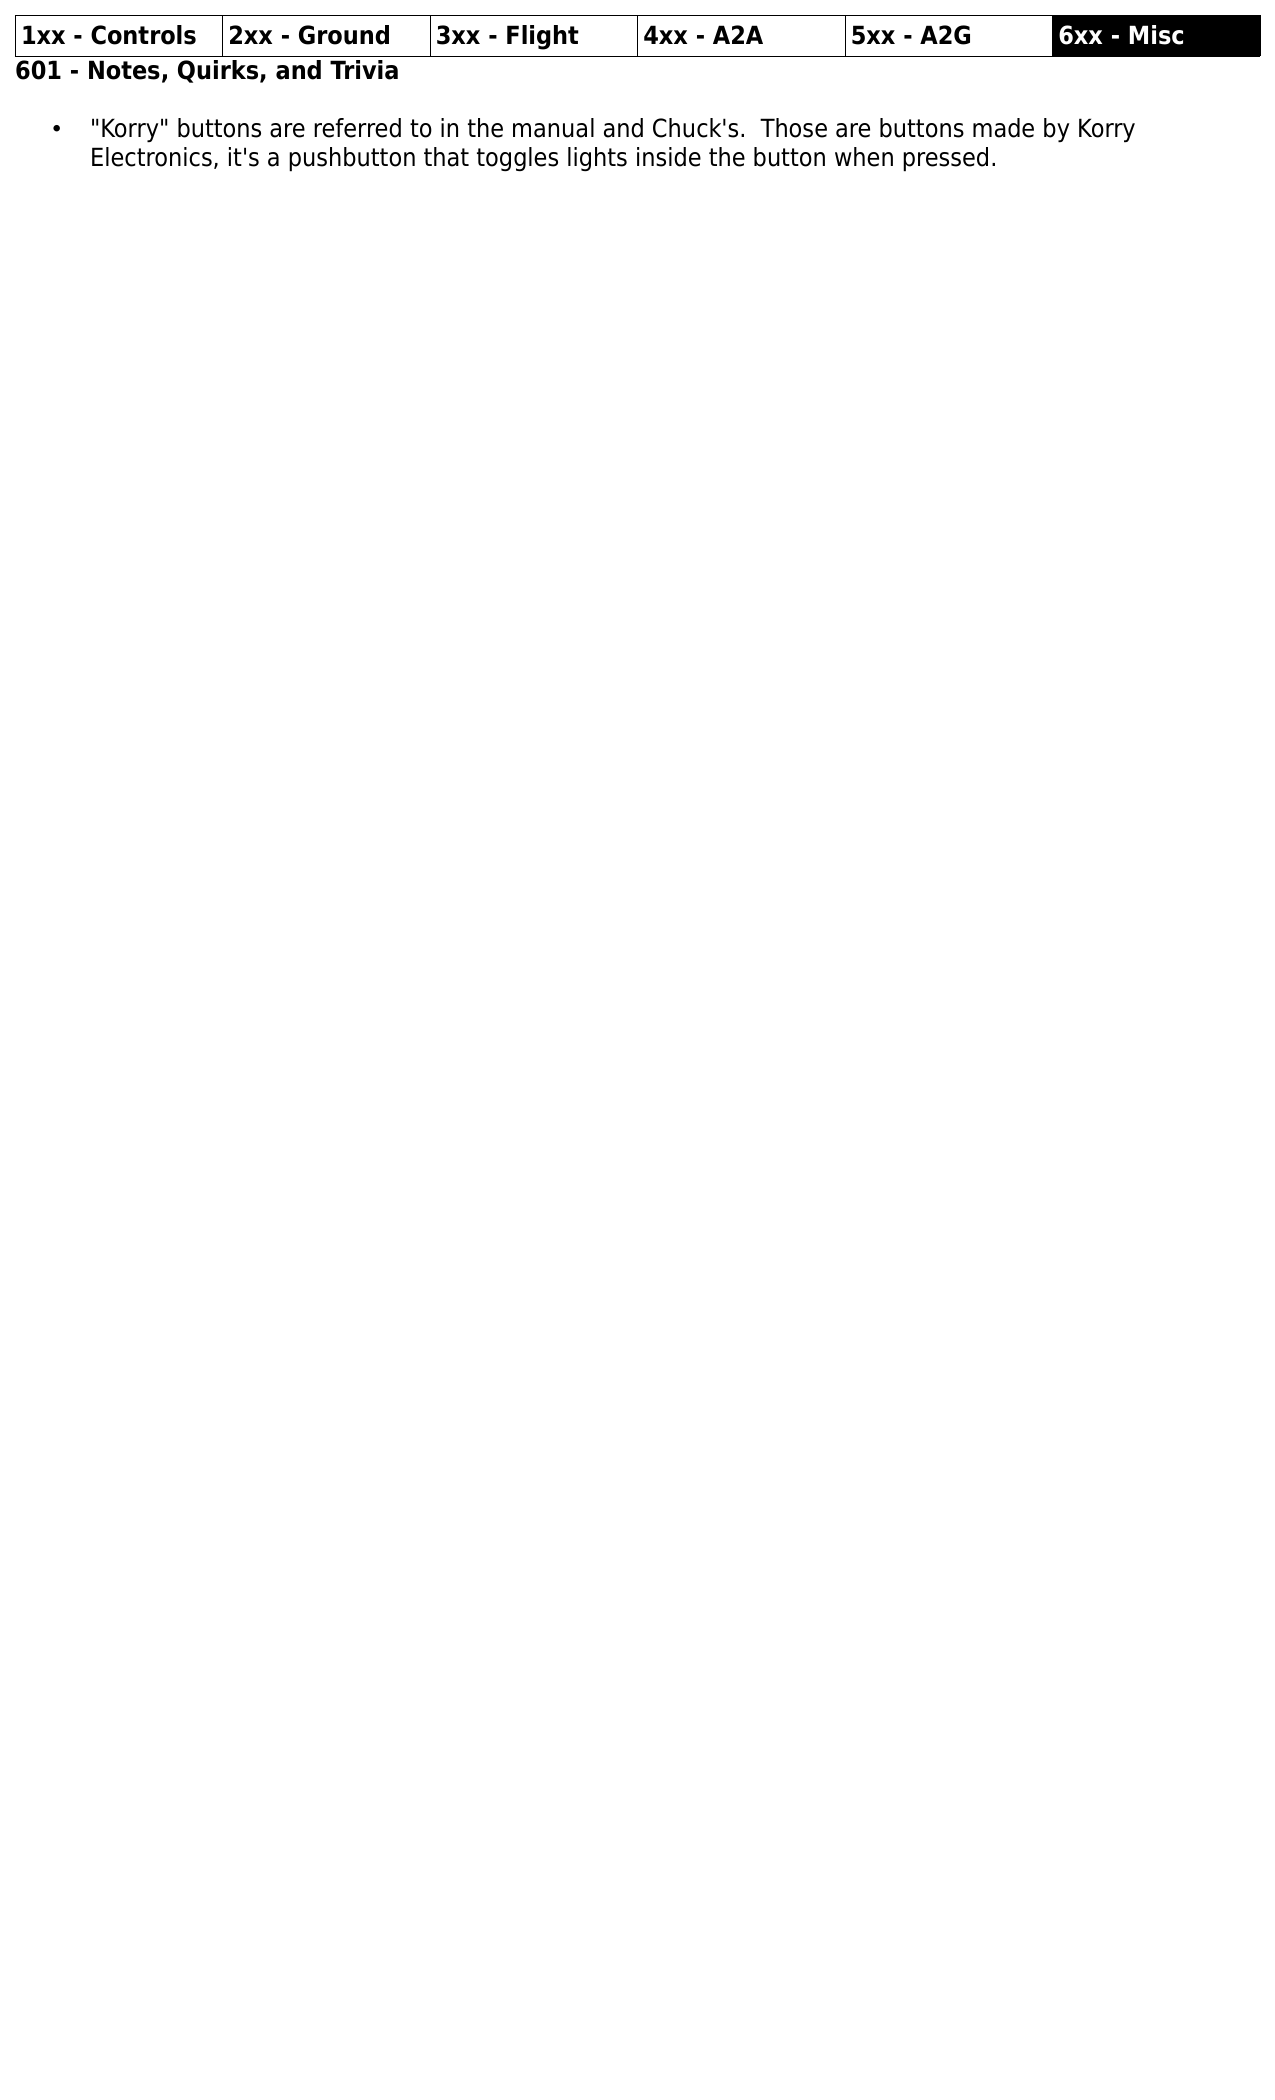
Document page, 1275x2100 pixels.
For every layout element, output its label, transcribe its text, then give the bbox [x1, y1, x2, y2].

table_header 4xx - A2A [638, 16, 845, 56]
table_header 5xx - A2G [846, 16, 1052, 56]
table_header 2xx - Ground [223, 16, 430, 56]
table_header 3xx - Flight [431, 16, 637, 56]
text 601 - Notes, Quirks, and Trivia [15, 57, 1260, 85]
list "Korry" buttons are referred to in the manual and Chuck's. Those are buttons made by Korry Electronics, it's a pushbutton that toggles lights inside the button when pressed. [52, 114, 1260, 172]
table_header 1xx - Controls [16, 16, 222, 56]
table_header 6xx - Misc [1053, 16, 1260, 56]
